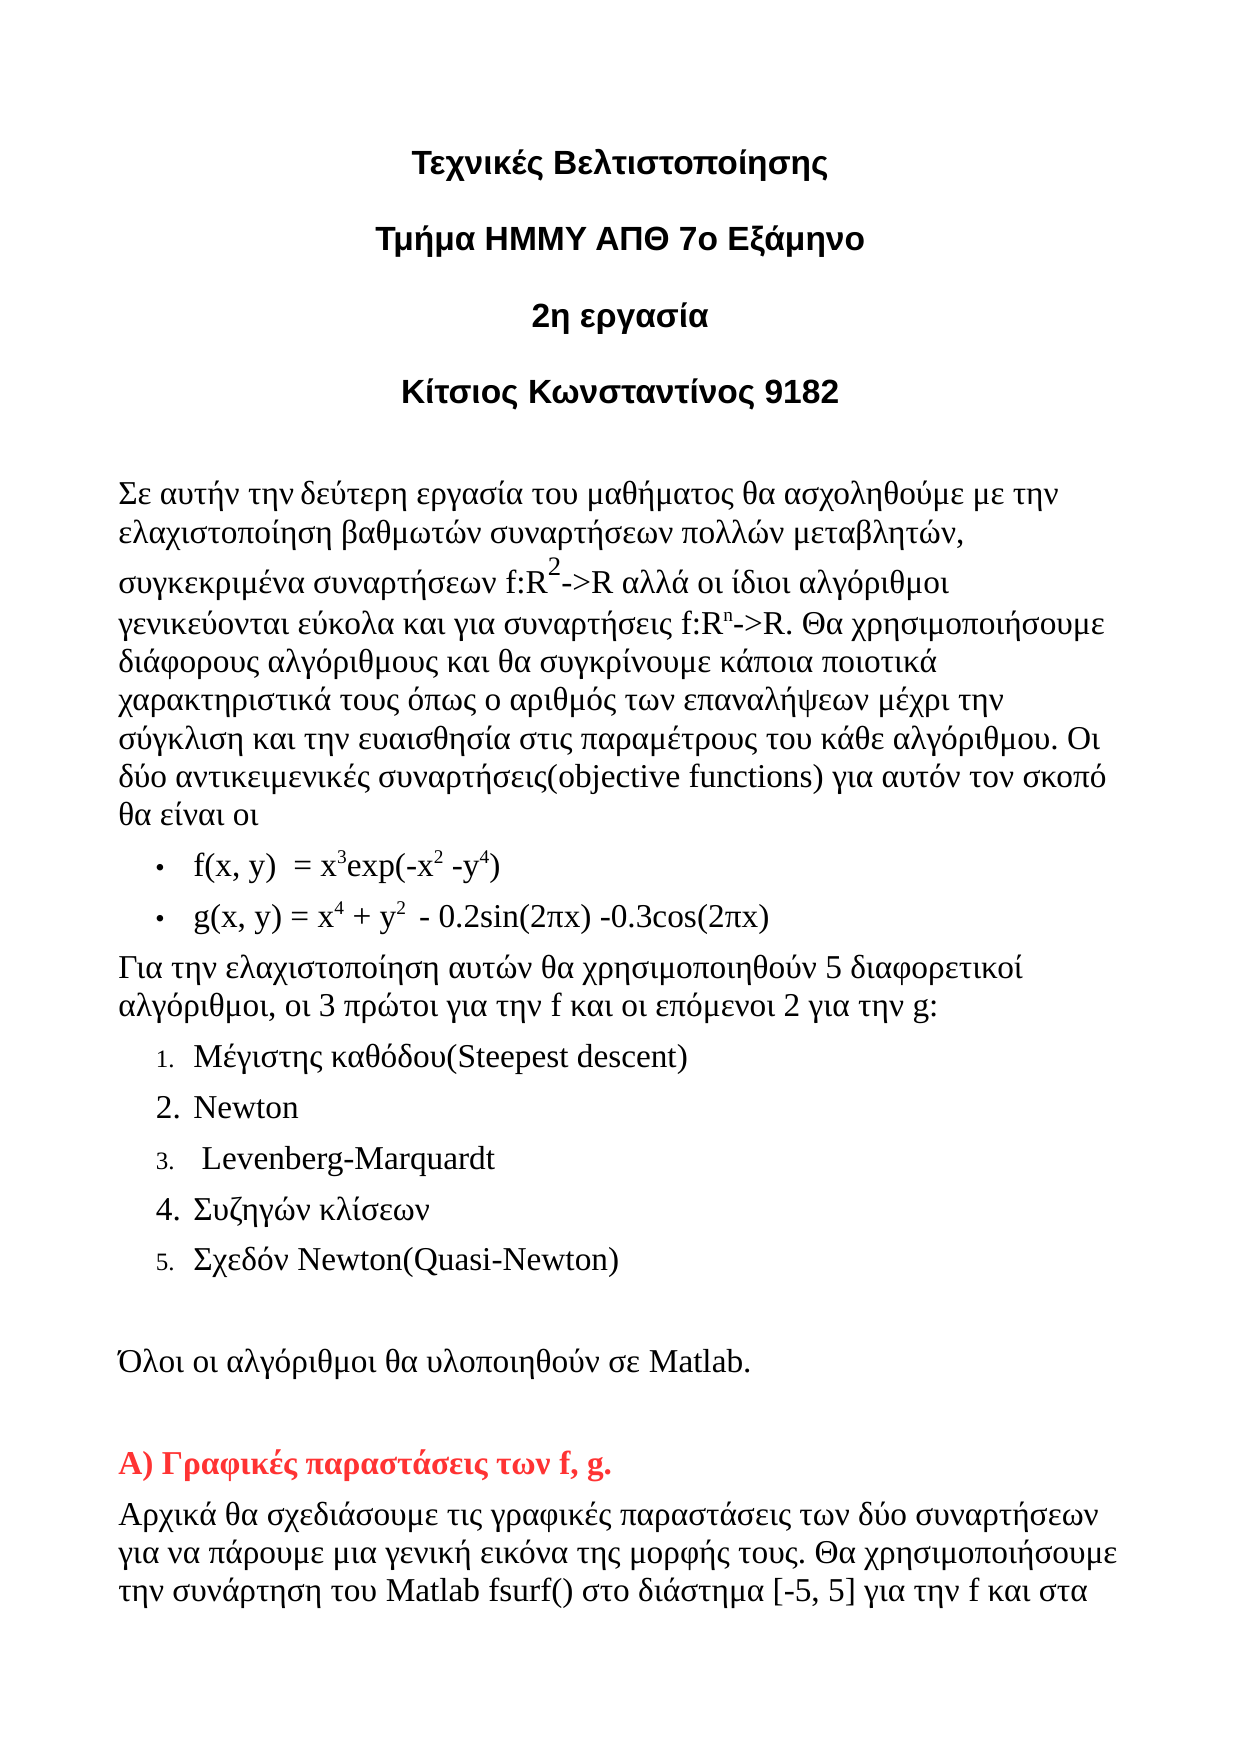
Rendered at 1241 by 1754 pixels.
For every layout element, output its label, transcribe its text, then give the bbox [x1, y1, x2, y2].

list Συζηγών κλίσεων [156, 1189, 1122, 1227]
subtitle Τεχνικές Βελτιστοποίησης [118, 143, 1122, 182]
text Σε αυτήν την δεύτερη εργασία του μαθήματος θα ασχοληθούμε με την ελαχιστοποίηση βαθμωτών συναρτήσεων πολλών μεταβλητών, συγκεκριμένα συναρτήσεων f:R2->R αλλά οι ίδιοι αλγόριθμοι γενικεύονται εύκολα και για συναρτήσεις f:Rn->R. Θα χρησιμοποιήσουμε διάφορους αλγόριθμους και θα συγκρίνουμε κάποια ποιοτικά χαρακτηριστικά τους όπως ο αριθμός των επαναλήψεων μέχρι την σύγκλιση και την ευαισθησία στις παραμέτρους του κάθε αλγόριθμου. Οι δύο αντικειμενικές συναρτήσεις(objective functions) για αυτόν τον σκοπό θα είναι οι [118, 473, 1122, 833]
list Σχεδόν Newton(Quasi-Newton) [156, 1239, 1122, 1278]
list Μέγιστης καθόδου(Steepest descent) [156, 1036, 1122, 1074]
text Αρχικά θα σχεδιάσουμε τις γραφικές παραστάσεις των δύο συναρτήσεων για να πάρουμε μια γενική εικόνα της μορφής τους. Θα χρησιμοποιήσουμε την συνάρτηση του Matlab fsurf() στο διάστημα [-5, 5] για την f και στα [118, 1494, 1122, 1609]
subtitle Κίτσιος Κωνσταντίνος 9182 [118, 372, 1122, 410]
list Newton [156, 1087, 1122, 1125]
text Όλοι οι αλγόριθμοι θα υλοποιηθούν σε Matlab. [118, 1341, 1122, 1379]
text Για την ελαχιστοποίηση αυτών θα χρησιμοποιηθούν 5 διαφορετικοί αλγόριθμοι, οι 3 πρώτοι για την f και οι επόμενοι 2 για την g: [118, 947, 1122, 1024]
list g(x, y) = x4 + y2 - 0.2sin(2πx) -0.3cos(2πx) [156, 896, 1122, 934]
subtitle Τμήμα ΗΜΜΥ ΑΠΘ 7ο Εξάμηνο [118, 219, 1122, 258]
text A) Γραφικές παραστάσεις των f, g. [118, 1443, 1122, 1481]
subtitle 2η εργασία [118, 295, 1122, 334]
list f(x, y) = x3exp(-x2 -y4) [156, 845, 1122, 884]
list Levenberg-Marquardt [156, 1138, 1122, 1176]
